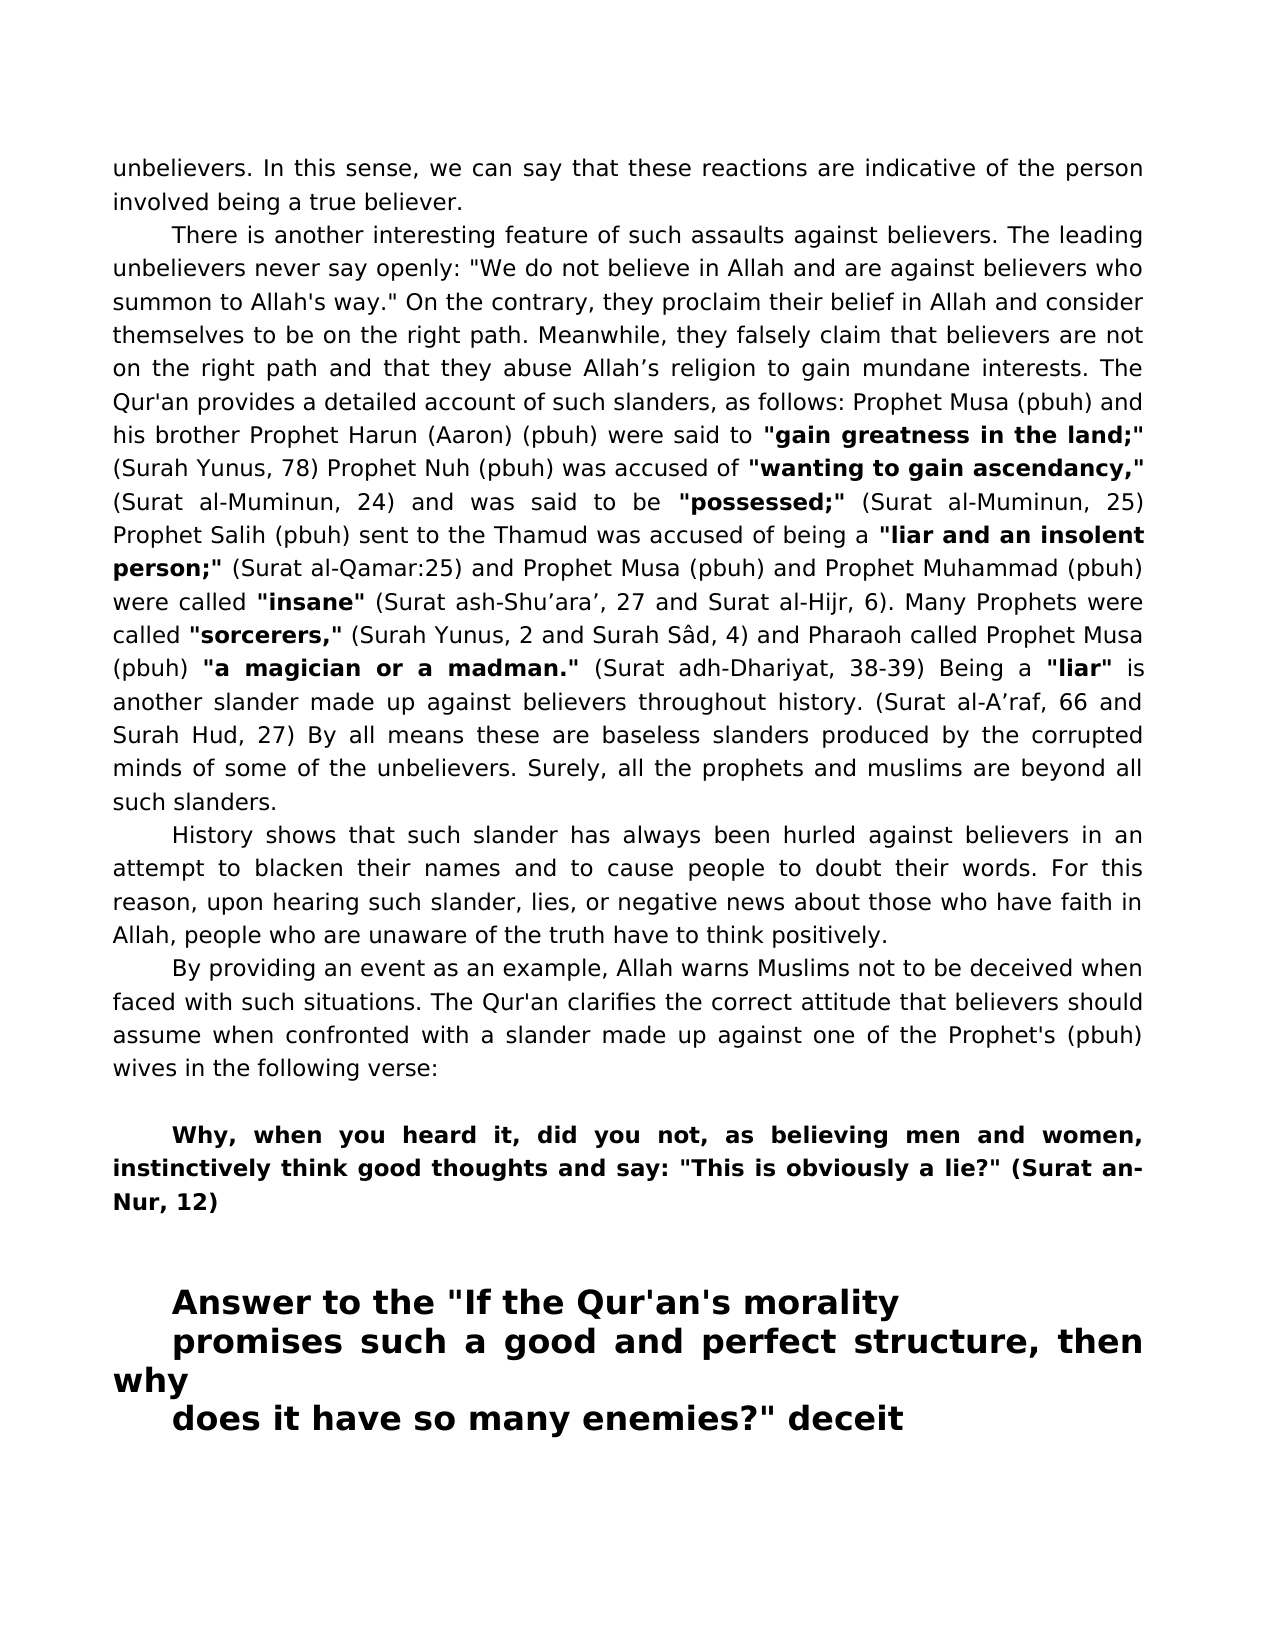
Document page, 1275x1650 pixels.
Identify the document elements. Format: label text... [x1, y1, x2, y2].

text Answer to the "If the Qur'an's morality [112, 1283, 1145, 1322]
text promises such a good and perfect structure, then why [112, 1322, 1145, 1400]
text does it have so many enemies?" deceit [112, 1400, 1145, 1439]
text Why, when you heard it, did you not, as believing men and women, instinctively think good thoughts and say: "This is obviously a lie?" (Surat an-Nur, 12) [112, 1117, 1145, 1217]
text There is another interesting feature of such assaults against believers. The leading unbelievers never say openly: "We do not believe in Allah and are against believers who summon to Allah's way." On the contrary, they proclaim their belief in Allah and consider themselves to be on the right path. Meanwhile, they falsely claim that believers are not on the right path and that they abuse Allah’s religion to gain mundane interests. The Qur'an provides a detailed account of such slanders, as follows: Prophet Musa (pbuh) and his brother Prophet Harun (Aaron) (pbuh) were said to "gain greatness in the land;" (Surah Yunus, 78) Prophet Nuh (pbuh) was accused of "wanting to gain ascendancy," (Surat al-Muminun, 24) and was said to be "possessed;" (Surat al-Muminun, 25) Prophet Salih (pbuh) sent to the Thamud was accused of being a "liar and an insolent person;" (Surat al-Qamar:25) and Prophet Musa (pbuh) and Prophet Muhammad (pbuh) were called "insane" (Surat ash-Shu’ara’, 27 and Surat al-Hijr, 6). Many Prophets were called "sorcerers," (Surah Yunus, 2 and Surah Sâd, 4) and Pharaoh called Prophet Musa (pbuh) "a magician or a madman." (Surat adh-Dhariyat, 38-39) Being a "liar" is another slander made up against believers throughout history. (Surat al-A’raf, 66 and Surah Hud, 27) By all means these are baseless slanders produced by the corrupted minds of some of the unbelievers. Surely, all the prophets and muslims are beyond all such slanders. [112, 217, 1145, 817]
text History shows that such slander has always been hurled against believers in an attempt to blacken their names and to cause people to doubt their words. For this reason, upon hearing such slander, lies, or negative news about those who have faith in Allah, people who are unaware of the truth have to think positively. [112, 817, 1145, 950]
text By providing an event as an example, Allah warns Muslims not to be deceived when faced with such situations. The Qur'an clarifies the correct attitude that believers should assume when confronted with a slander made up against one of the Prophet's (pbuh) wives in the following verse: [112, 950, 1145, 1083]
text unbelievers. In this sense, we can say that these reactions are indicative of the person involved being a true believer. [112, 150, 1145, 217]
